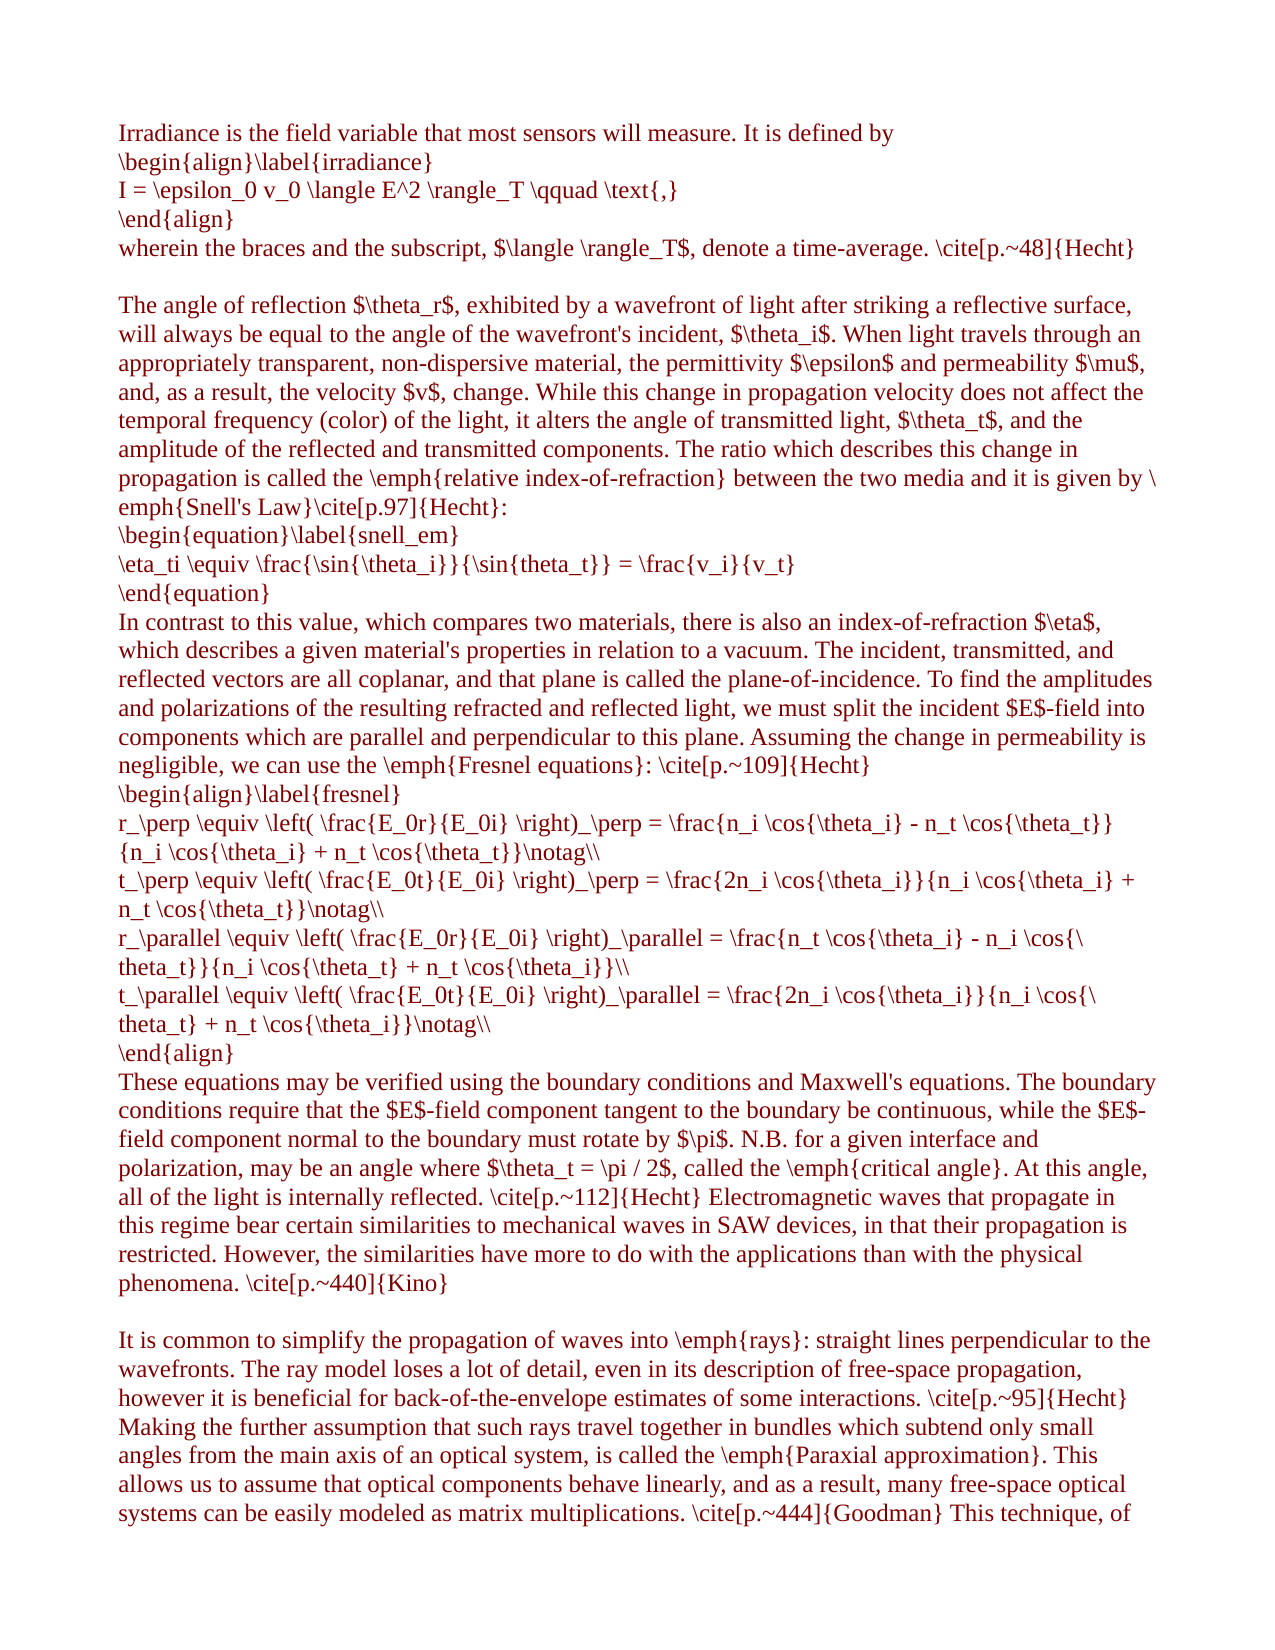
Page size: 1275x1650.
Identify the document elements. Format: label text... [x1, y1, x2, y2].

text t_\perp \equiv \left( \frac{E_0t}{E_0i} \right)_\perp = \frac{2n_i \cos{\theta_i}}{n_i \cos{\theta_i} + n_t \cos{\theta_t}}\notag\\ [118, 866, 1157, 923]
text I = \epsilon_0 v_0 \langle E^2 \rangle_T \qquad \text{,} [118, 176, 1157, 204]
text r_\perp \equiv \left( \frac{E_0r}{E_0i} \right)_\perp = \frac{n_i \cos{\theta_i} - n_t \cos{\theta_t}}{n_i \cos{\theta_i} + n_t \cos{\theta_t}}\notag\\ [118, 808, 1157, 866]
text \end{equation} [118, 578, 1157, 607]
text t_\parallel \equiv \left( \frac{E_0t}{E_0i} \right)_\parallel = \frac{2n_i \cos{\theta_i}}{n_i \cos{\theta_t} + n_t \cos{\theta_i}}\notag\\ [118, 981, 1157, 1038]
text These equations may be verified using the boundary conditions and Maxwell's equations. The boundary conditions require that the $E$-field component tangent to the boundary be continuous, while the $E$-field component normal to the boundary must rotate by $\pi$. N.B. for a given interface and polarization, may be an angle where $\theta_t = \pi / 2$, called the \emph{critical angle}. At this angle, all of the light is internally reflected. \cite[p.~112]{Hecht} Electromagnetic waves that propagate in this regime bear certain similarities to mechanical waves in SAW devices, in that their propagation is restricted. However, the similarities have more to do with the applications than with the physical phenomena. \cite[p.~440]{Kino} [118, 1067, 1157, 1297]
text \end{align} [118, 1038, 1157, 1067]
text r_\parallel \equiv \left( \frac{E_0r}{E_0i} \right)_\parallel = \frac{n_t \cos{\theta_i} - n_i \cos{\theta_t}}{n_i \cos{\theta_t} + n_t \cos{\theta_i}}\\ [118, 923, 1157, 981]
text Irradiance is the field variable that most sensors will measure. It is defined by [118, 118, 1157, 147]
text The angle of reflection $\theta_r$, exhibited by a wavefront of light after striking a reflective surface, will always be equal to the angle of the wavefront's incident, $\theta_i$. When light travels through an appropriately transparent, non-dispersive material, the permittivity $\epsilon$ and permeability $\mu$, and, as a result, the velocity $v$, change. While this change in propagation velocity does not affect the temporal frequency (color) of the light, it alters the angle of transmitted light, $\theta_t$, and the amplitude of the reflected and transmitted components. The ratio which describes this change in propagation is called the \emph{relative index-of-refraction} between the two media and it is given by \emph{Snell's Law}\cite[p.97]{Hecht}: [118, 291, 1157, 521]
text \eta_ti \equiv \frac{\sin{\theta_i}}{\sin{theta_t}} = \frac{v_i}{v_t} [118, 549, 1157, 578]
text \begin{align}\label{fresnel} [118, 779, 1157, 808]
text \end{align} [118, 204, 1157, 233]
text wherein the braces and the subscript, $\langle \rangle_T$, denote a time-average. \cite[p.~48]{Hecht} [118, 233, 1157, 262]
text In contrast to this value, which compares two materials, there is also an index-of-refraction $\eta$, which describes a given material's properties in relation to a vacuum. The incident, transmitted, and reflected vectors are all coplanar, and that plane is called the plane-of-incidence. To find the amplitudes and polarizations of the resulting refracted and reflected light, we must split the incident $E$-field into components which are parallel and perpendicular to this plane. Assuming the change in permeability is negligible, we can use the \emph{Fresnel equations}: \cite[p.~109]{Hecht} [118, 607, 1157, 779]
text It is common to simplify the propagation of waves into \emph{rays}: straight lines perpendicular to the wavefronts. The ray model loses a lot of detail, even in its description of free-space propagation, however it is beneficial for back-of-the-envelope estimates of some interactions. \cite[p.~95]{Hecht} Making the further assumption that such rays travel together in bundles which subtend only small angles from the main axis of an optical system, is called the \emph{Paraxial approximation}. This allows us to assume that optical components behave linearly, and as a result, many free-space optical systems can be easily modeled as matrix multiplications. \cite[p.~444]{Goodman} This technique, of [118, 1326, 1157, 1527]
text \begin{align}\label{irradiance} [118, 147, 1157, 176]
text \begin{equation}\label{snell_em} [118, 521, 1157, 549]
